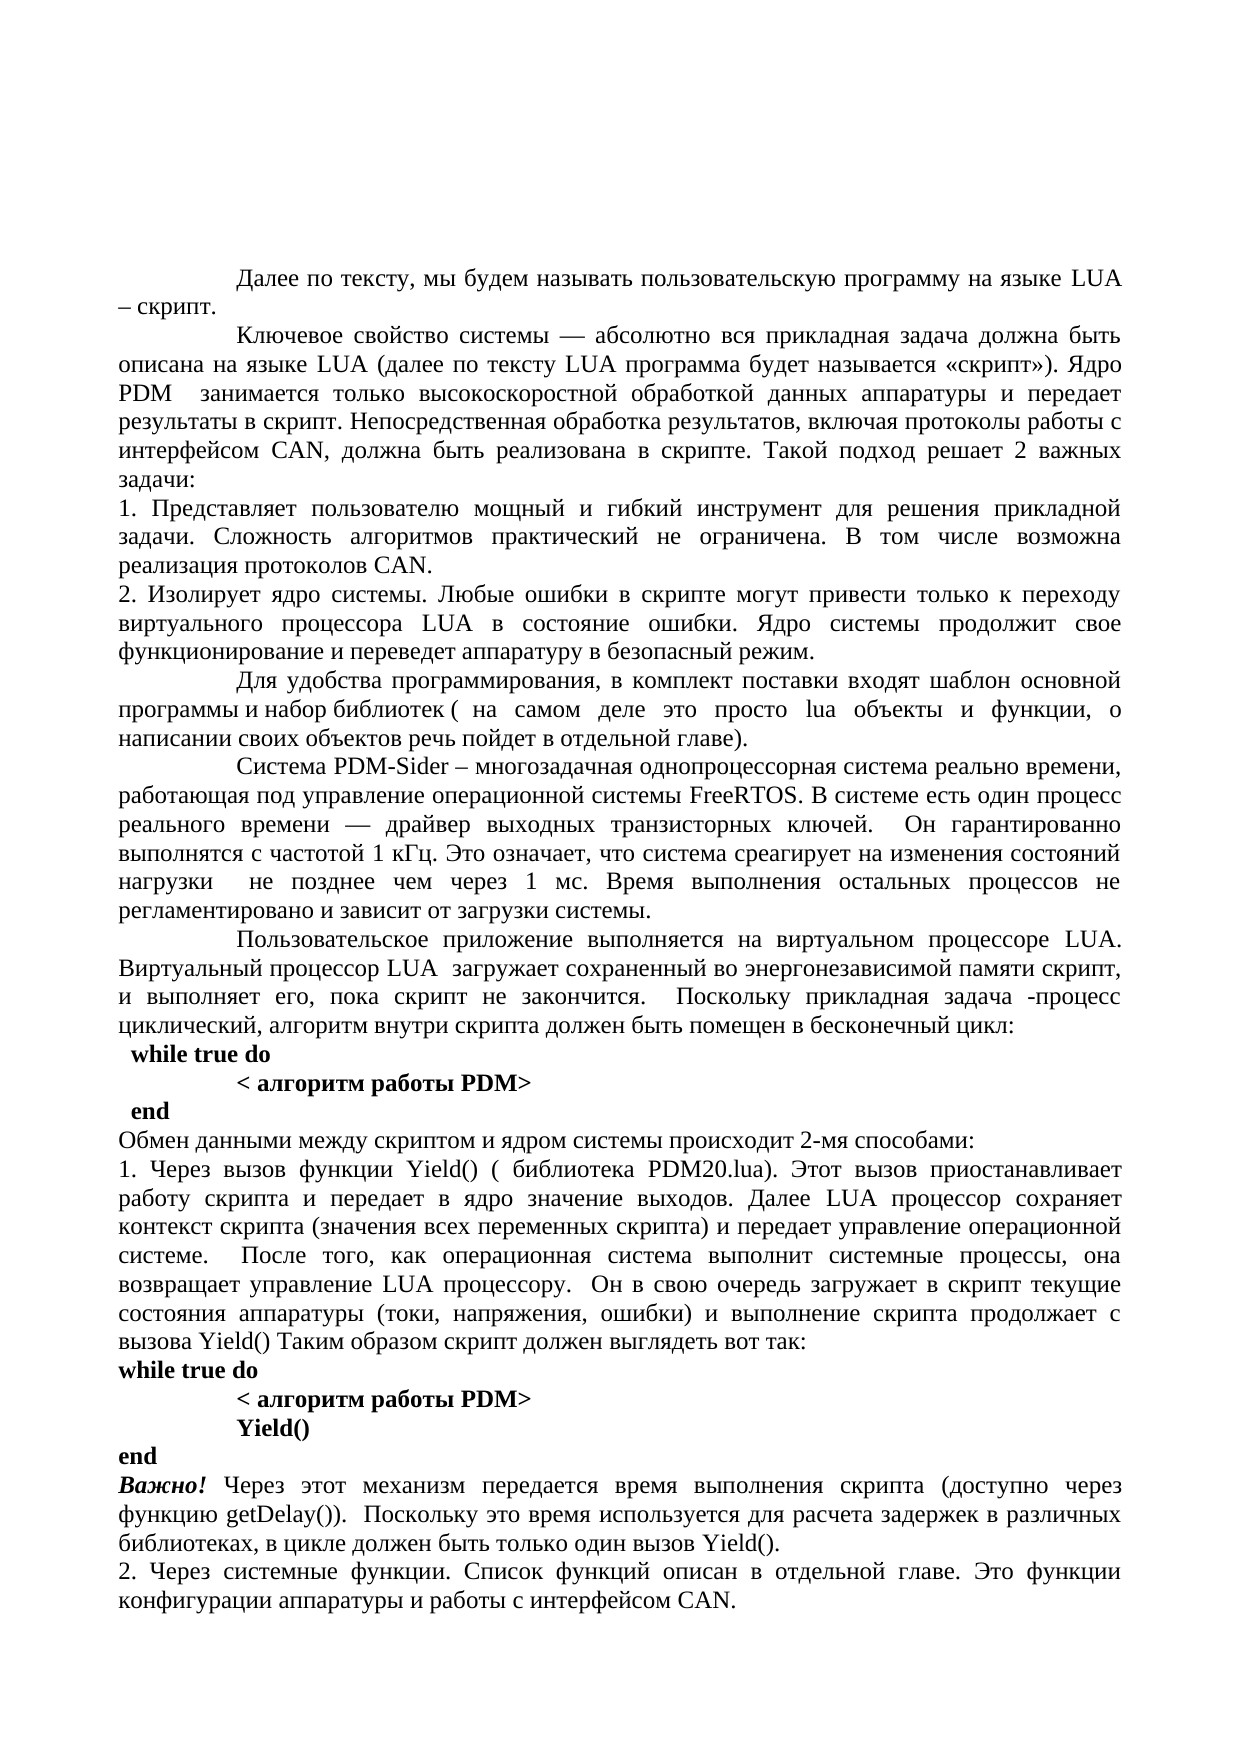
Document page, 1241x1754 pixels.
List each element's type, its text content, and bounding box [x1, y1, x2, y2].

text Система PDM-Sider – многозадачная однопроцессорная система реально времени, работающая под управление операционной системы FreeRTOS. В системе есть один процесс реального времени — драйвер выходных транзисторных ключей. Он гарантированно выполнятся с частотой 1 кГц. Это означает, что система среагирует на изменения состояний нагрузки не позднее чем через 1 мс. Время выполнения остальных процессов не регламентировано и зависит от загрузки системы. [118, 751, 1122, 924]
text end [118, 1096, 1122, 1125]
text Yield() [118, 1413, 1122, 1441]
text 1. Представляет пользователю мощный и гибкий инструмент для решения прикладной задачи. Сложность алгоритмов практический не ограничена. В том числе возможна реализация протоколов CAN. [118, 493, 1122, 579]
text 1. Через вызов функции Yield() ( библиотека PDM20.lua). Этот вызов приостанавливает работу скрипта и передает в ядро значение выходов. Далее LUA процессор сохраняет контекст скрипта (значения всех переменных скрипта) и передает управление операционной системе. После того, как операционная система выполнит системные процессы, она возвращает управление LUA процессору. Он в свою очередь загружает в скрипт текущие состояния аппаратуры (токи, напряжения, ошибки) и выполнение скрипта продолжает с вызова Yield() Таким образом скрипт должен выглядеть вот так: [118, 1154, 1122, 1355]
text end [118, 1441, 1122, 1470]
text < алгоритм работы PDM> [118, 1384, 1122, 1413]
text while true do [118, 1355, 1122, 1384]
text Далее по тексту, мы будем называть пользовательскую программу на языке LUA – cкрипт. [118, 263, 1122, 320]
text Обмен данными между скриптом и ядром системы происходит 2-мя способами: [118, 1125, 1122, 1154]
text while true do [118, 1039, 1122, 1068]
text Важно! Через этот механизм передается время выполнения скрипта (доступно через функцию getDelay()). Поскольку это время используется для расчета задержек в различных библиотеках, в цикле должен быть только один вызов Yield(). [118, 1470, 1122, 1556]
text < алгоритм работы PDM> [118, 1068, 1122, 1096]
text Ключевое свойство системы — абсолютно вся прикладная задача должна быть описана на языке LUA (далее по тексту LUA программа будет называется «скрипт»). Ядро PDM занимается только высокоскоростной обработкой данных аппаратуры и передает результаты в скрипт. Непосредственная обработка результатов, включая протоколы работы с интерфейсом CAN, должна быть реализована в скрипте. Такой подход решает 2 важных задачи: [118, 320, 1122, 493]
text Пользовательское приложение выполняется на виртуальном процессоре LUA. Виртуальный процессор LUA загружает сохраненный во энергонезависимой памяти скрипт, и выполняет его, пока скрипт не закончится. Поскольку прикладная задача -процесс циклический, алгоритм внутри скрипта должен быть помещен в бесконечный цикл: [118, 924, 1122, 1039]
text 2. Через системные функции. Список функций описан в отдельной главе. Это функции конфигурации аппаратуры и работы с интерфейсом CAN. [118, 1556, 1122, 1614]
text Для удобства программирования, в комплект поставки входят шаблон основной программы и набор библиотек ( на самом деле это просто lua объекты и функции, о написании своих объектов речь пойдет в отдельной главе). [118, 665, 1122, 751]
text 2. Изолирует ядро системы. Любые ошибки в скрипте могут привести только к переходу виртуального процессора LUA в состояние ошибки. Ядро системы продолжит свое функционирование и переведет аппаратуру в безопасный режим. [118, 579, 1122, 665]
